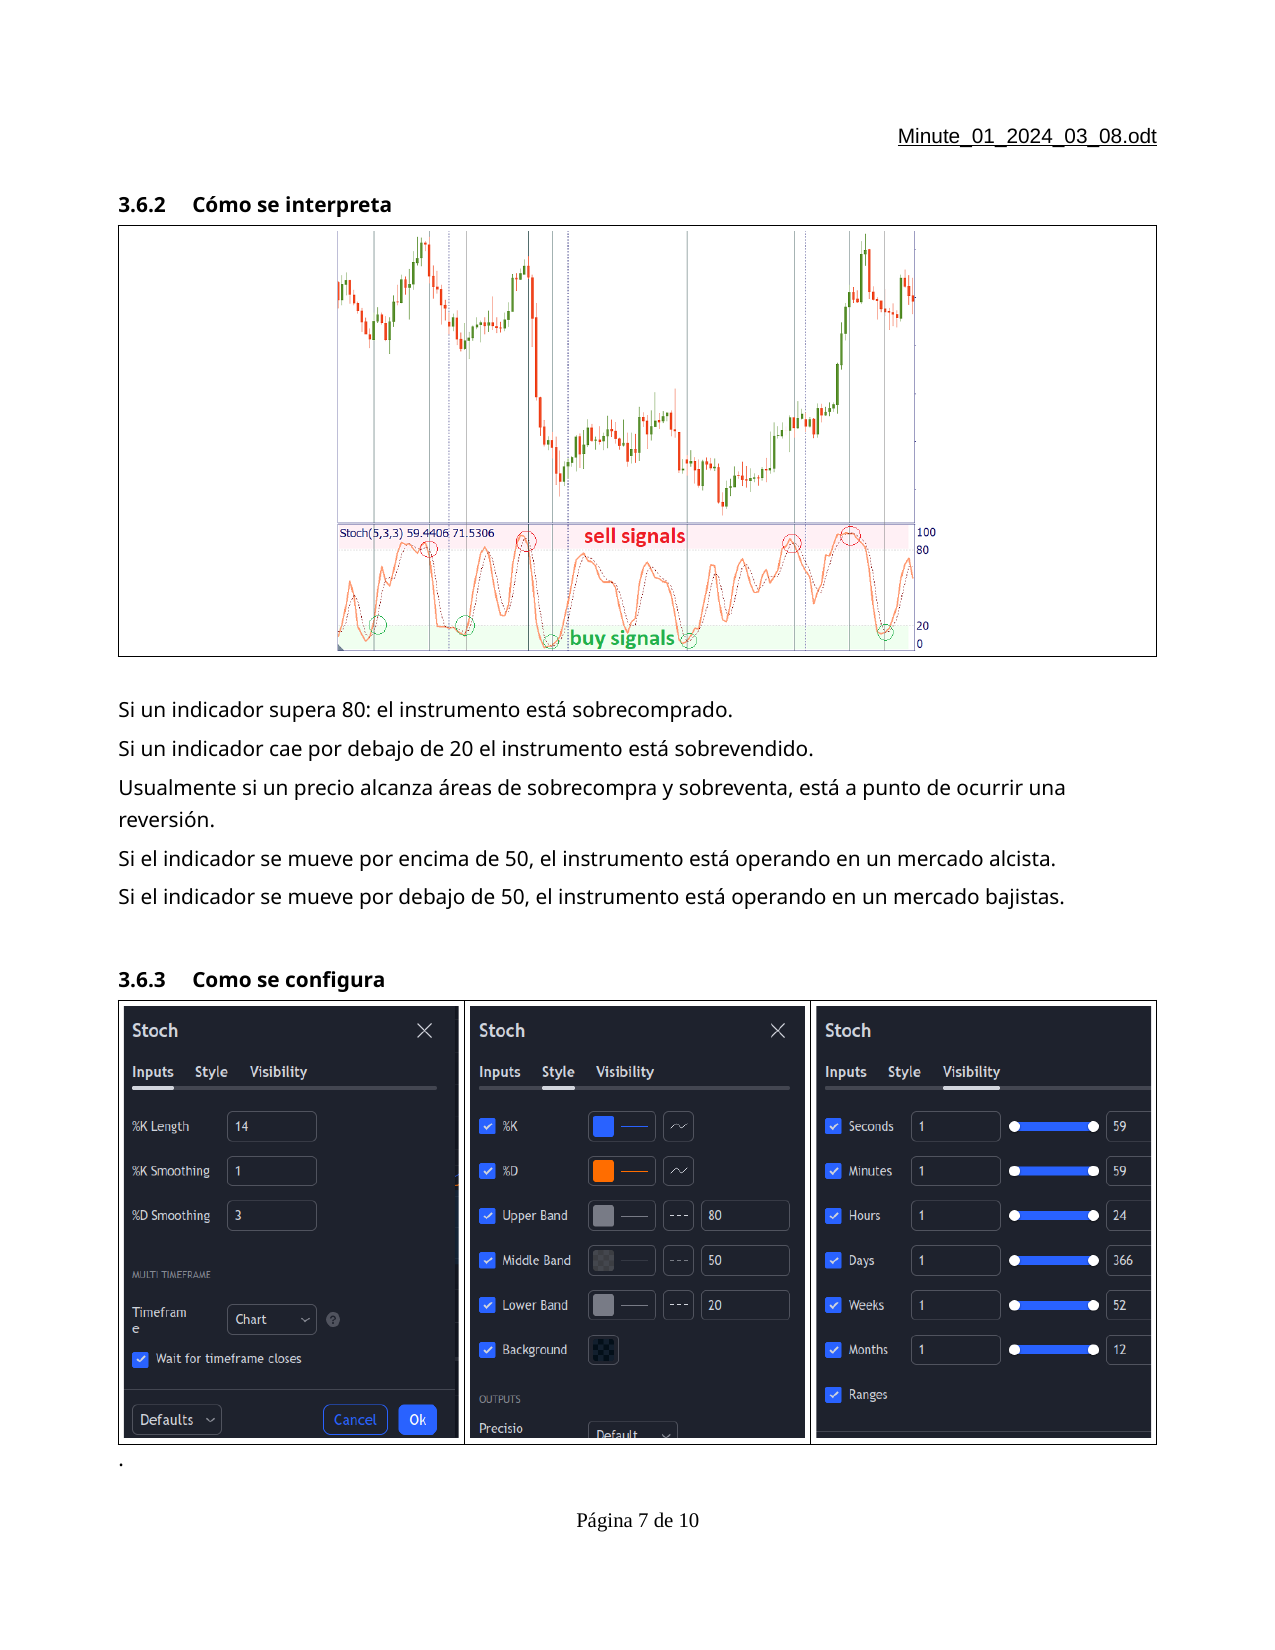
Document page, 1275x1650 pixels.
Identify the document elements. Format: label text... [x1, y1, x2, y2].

picture [470, 1006, 805, 1438]
text Si el indicador se mueve por encima de 50, el instrumento está operando en un mercado alcista. [118, 844, 1157, 872]
table_header [465, 1001, 810, 1443]
text Usualmente si un precio alcanza áreas de sobrecompra y sobreventa, está a punto de ocurrir una reversión. [118, 773, 1157, 834]
table_header [811, 1001, 1156, 1443]
picture [816, 1006, 1152, 1438]
text Si un indicador cae por debajo de 20 el instrumento está sobrevendido. [118, 734, 1157, 763]
text Si un indicador supera 80: el instrumento está sobrecomprado. [118, 696, 1157, 724]
text . [118, 1445, 1157, 1473]
table_header [119, 226, 1156, 656]
picture [337, 231, 938, 651]
subtitle Como se configura [118, 965, 1157, 994]
subtitle Cómo se interpreta [118, 190, 1157, 219]
picture [123, 1006, 459, 1438]
table_header [119, 1001, 464, 1443]
text Si el indicador se mueve por debajo de 50, el instrumento está operando en un mercado bajistas. [118, 882, 1157, 911]
